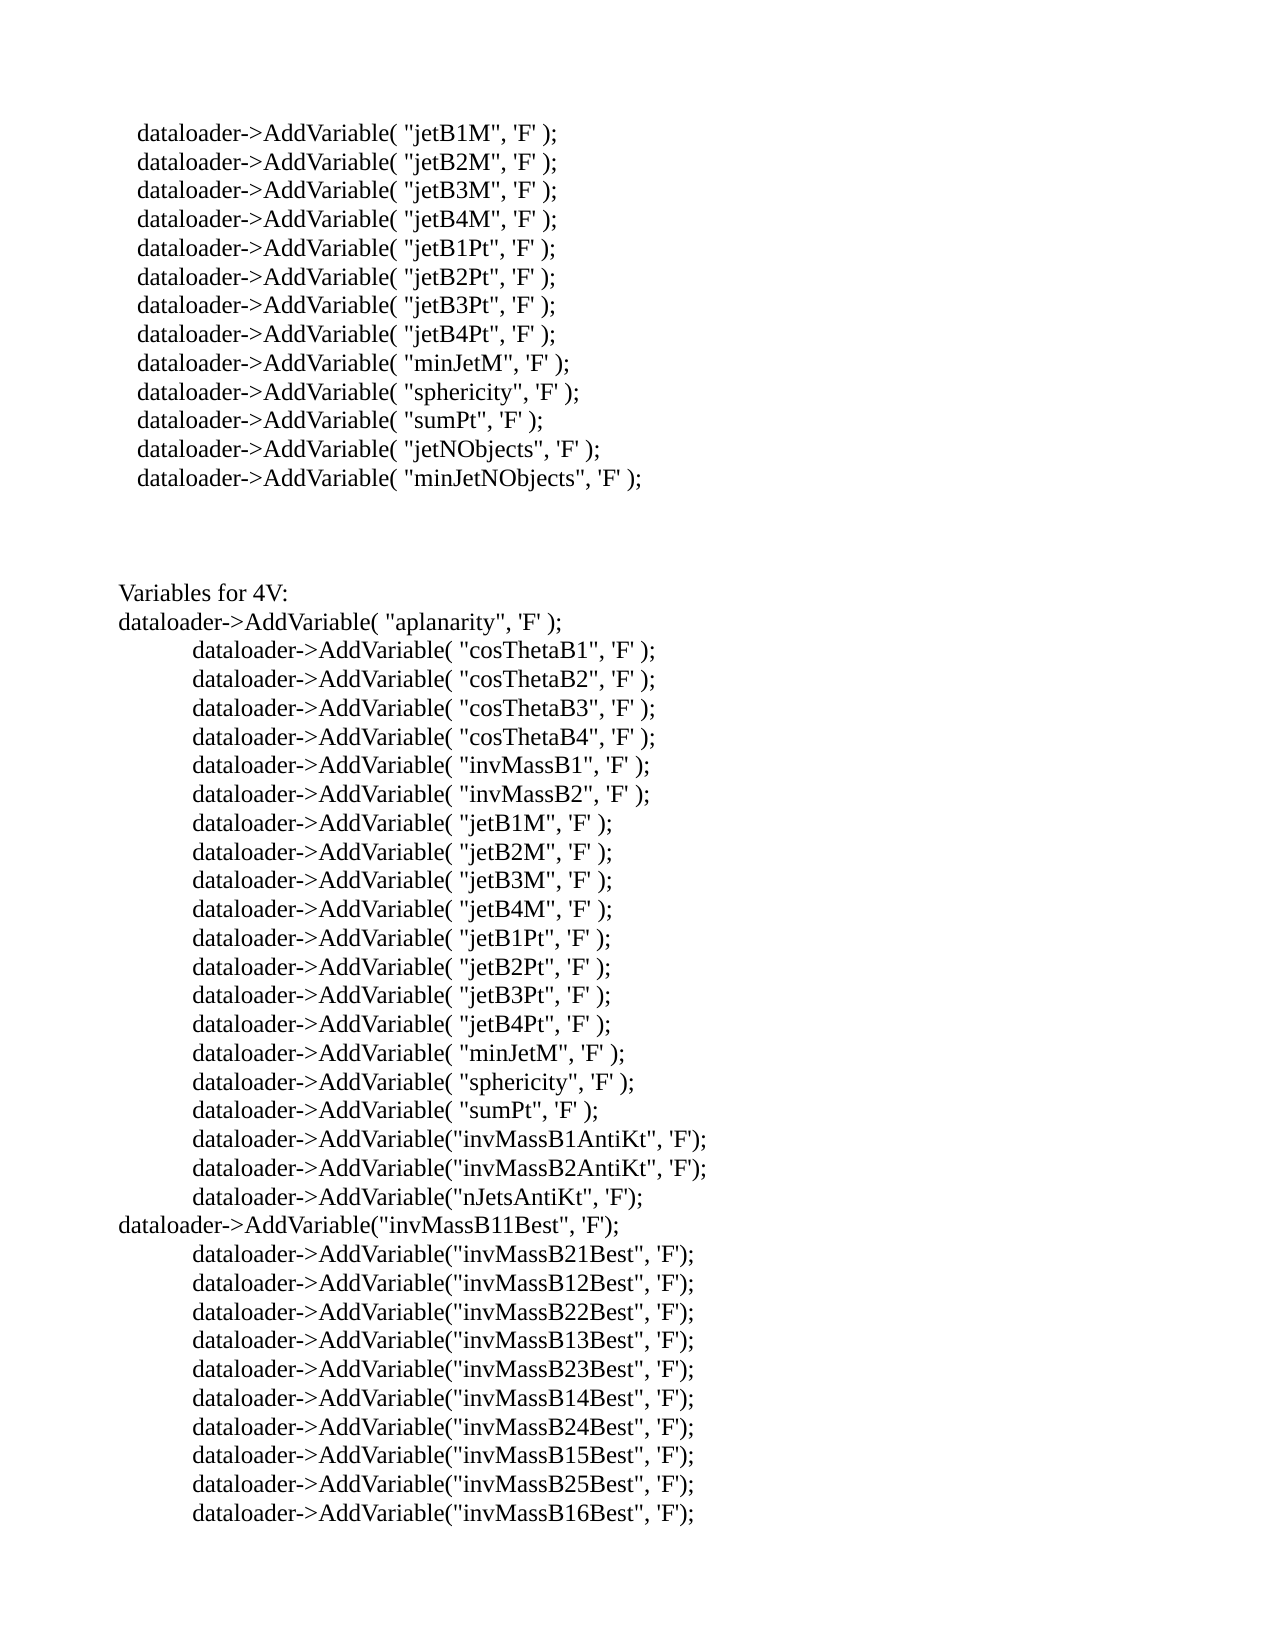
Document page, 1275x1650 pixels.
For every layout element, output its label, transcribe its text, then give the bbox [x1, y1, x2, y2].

text dataloader->AddVariable( "jetB4Pt", 'F' ); [118, 1009, 1157, 1038]
text dataloader->AddVariable( "cosThetaB2", 'F' ); [118, 664, 1157, 693]
text dataloader->AddVariable("invMassB15Best", 'F'); [118, 1441, 1157, 1469]
text dataloader->AddVariable( "jetB2Pt", 'F' ); [118, 952, 1157, 981]
text dataloader->AddVariable( "invMassB1", 'F' ); [118, 751, 1157, 779]
text dataloader->AddVariable("invMassB2AntiKt", 'F'); [118, 1153, 1157, 1182]
text dataloader->AddVariable( "jetB4M", 'F' ); [118, 894, 1157, 923]
text dataloader->AddVariable( "cosThetaB4", 'F' ); [118, 722, 1157, 751]
text dataloader->AddVariable("invMassB1AntiKt", 'F'); [118, 1124, 1157, 1153]
text dataloader->AddVariable( "minJetM", 'F' ); [118, 348, 1157, 377]
text dataloader->AddVariable("invMassB12Best", 'F'); [118, 1268, 1157, 1297]
text dataloader->AddVariable( "minJetNObjects", 'F' ); [118, 463, 1157, 492]
text dataloader->AddVariable( "cosThetaB1", 'F' ); [118, 636, 1157, 664]
text dataloader->AddVariable("invMassB22Best", 'F'); [118, 1297, 1157, 1326]
text dataloader->AddVariable( "jetB2M", 'F' ); [118, 147, 1157, 176]
text dataloader->AddVariable( "jetB3M", 'F' ); [118, 176, 1157, 204]
text dataloader->AddVariable( "jetNObjects", 'F' ); [118, 434, 1157, 463]
text dataloader->AddVariable("invMassB21Best", 'F'); [118, 1239, 1157, 1268]
text dataloader->AddVariable( "cosThetaB3", 'F' ); [118, 693, 1157, 722]
text dataloader->AddVariable( "jetB2Pt", 'F' ); [118, 262, 1157, 291]
text dataloader->AddVariable( "jetB2M", 'F' ); [118, 837, 1157, 866]
text dataloader->AddVariable( "jetB3M", 'F' ); [118, 866, 1157, 894]
text dataloader->AddVariable("invMassB24Best", 'F'); [118, 1412, 1157, 1441]
text dataloader->AddVariable("invMassB16Best", 'F'); [118, 1498, 1157, 1527]
text dataloader->AddVariable( "jetB4Pt", 'F' ); [118, 319, 1157, 348]
text dataloader->AddVariable( "sphericity", 'F' ); [118, 1067, 1157, 1096]
text dataloader->AddVariable( "jetB1M", 'F' ); [118, 118, 1157, 147]
text dataloader->AddVariable( "minJetM", 'F' ); [118, 1038, 1157, 1067]
text dataloader->AddVariable("invMassB14Best", 'F'); [118, 1383, 1157, 1412]
text dataloader->AddVariable("nJetsAntiKt", 'F'); [118, 1182, 1157, 1211]
text dataloader->AddVariable( "sumPt", 'F' ); [118, 406, 1157, 434]
text dataloader->AddVariable( "aplanarity", 'F' ); [118, 607, 1157, 636]
text dataloader->AddVariable( "sumPt", 'F' ); [118, 1096, 1157, 1124]
text Variables for 4V: [118, 578, 1157, 607]
text dataloader->AddVariable("invMassB13Best", 'F'); [118, 1326, 1157, 1354]
text dataloader->AddVariable( "jetB1Pt", 'F' ); [118, 233, 1157, 262]
text dataloader->AddVariable( "sphericity", 'F' ); [118, 377, 1157, 406]
text dataloader->AddVariable("invMassB25Best", 'F'); [118, 1469, 1157, 1498]
text dataloader->AddVariable("invMassB11Best", 'F'); [118, 1211, 1157, 1239]
text dataloader->AddVariable( "jetB1M", 'F' ); [118, 808, 1157, 837]
text dataloader->AddVariable("invMassB23Best", 'F'); [118, 1354, 1157, 1383]
text dataloader->AddVariable( "invMassB2", 'F' ); [118, 779, 1157, 808]
text dataloader->AddVariable( "jetB1Pt", 'F' ); [118, 923, 1157, 952]
text dataloader->AddVariable( "jetB3Pt", 'F' ); [118, 981, 1157, 1009]
text dataloader->AddVariable( "jetB3Pt", 'F' ); [118, 291, 1157, 319]
text dataloader->AddVariable( "jetB4M", 'F' ); [118, 204, 1157, 233]
